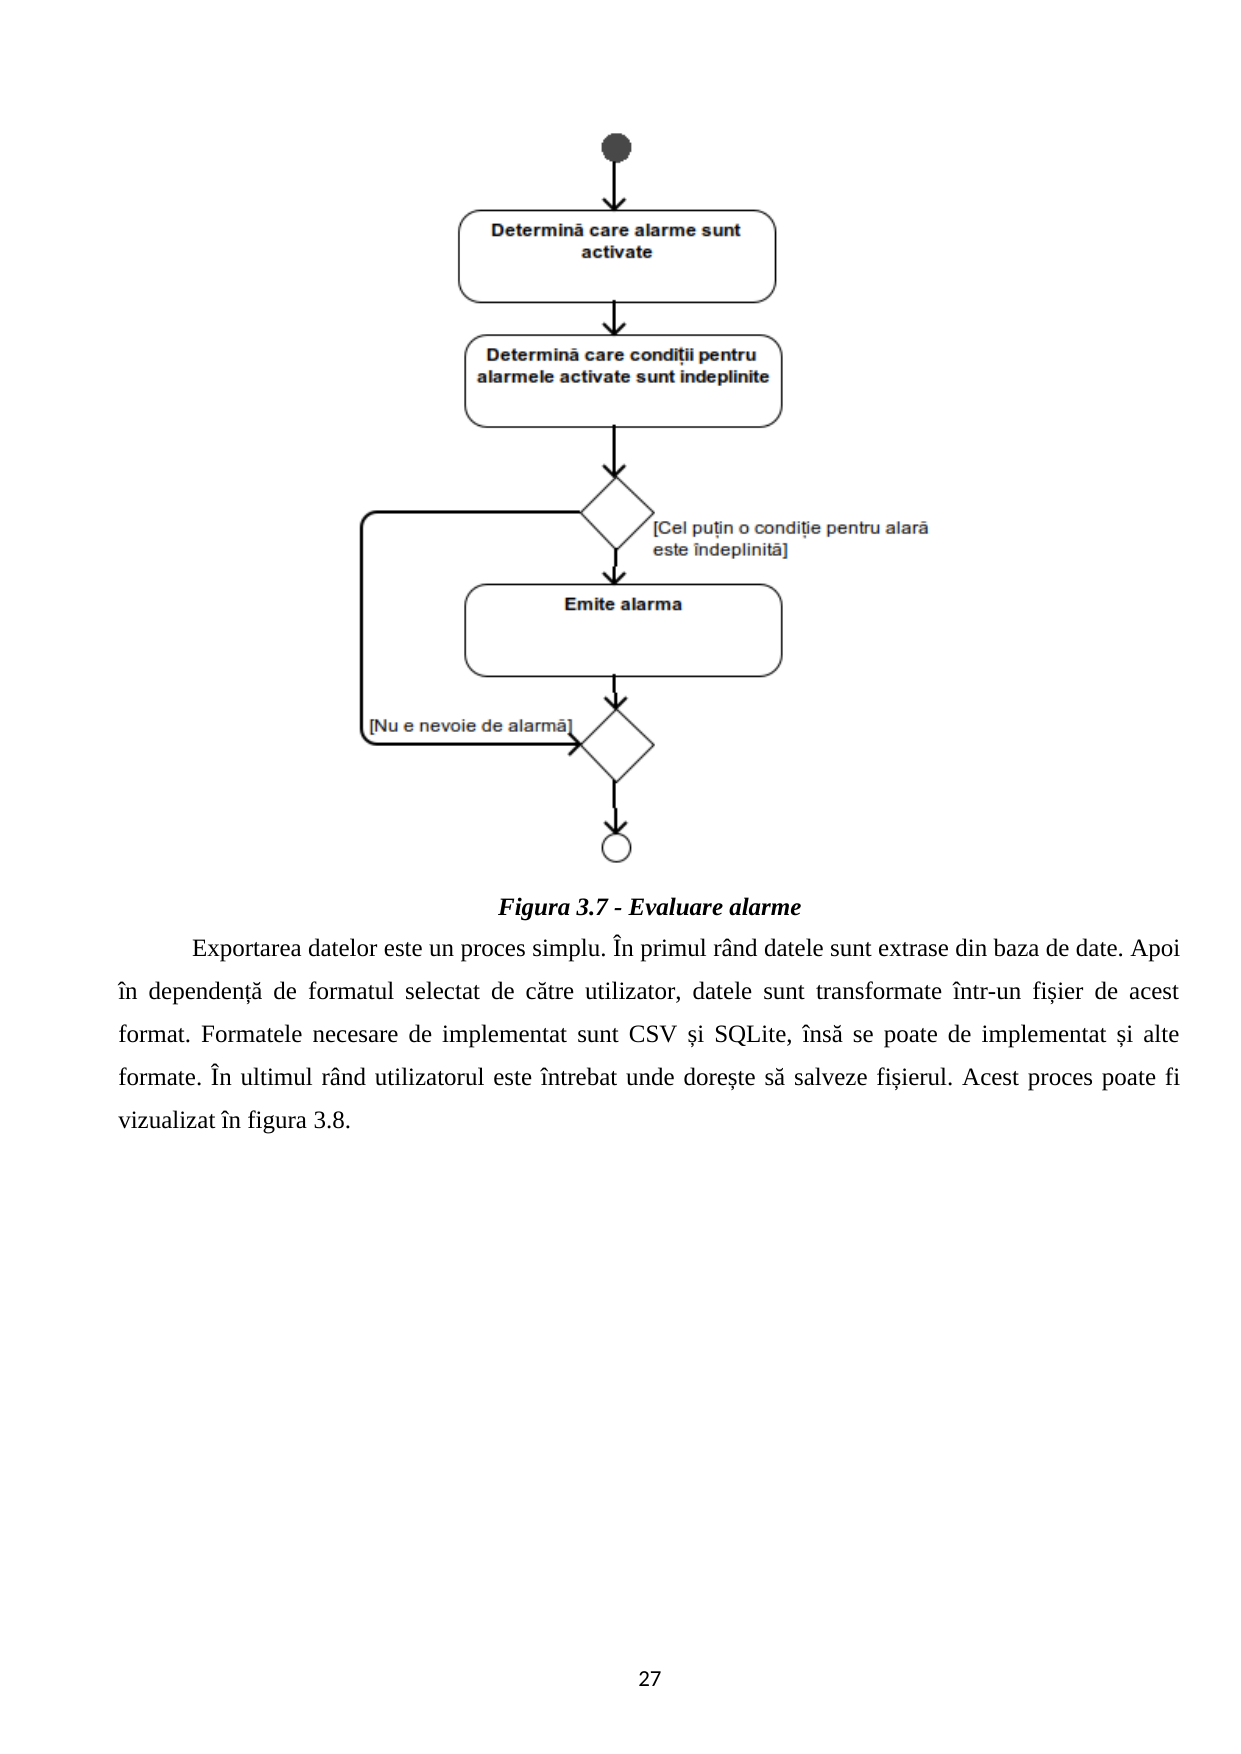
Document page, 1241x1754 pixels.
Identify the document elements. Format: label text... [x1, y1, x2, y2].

text Exportarea datelor este un proces simplu. În primul rând datele sunt extrase din baza de date. Apoi în dependență de formatul selectat de către utilizator, datele sunt transformate într-un fișier de acest format. Formatele necesare de implementat sunt CSV și SQLite, însă se poate de implementat și alte formate. În ultimul rând utilizatorul este întrebat unde dorește să salveze fișierul. Acest proces poate fi vizualizat în figura 3.8. [118, 933, 1181, 1134]
text Figura 3.7 - Evaluare alarme [118, 892, 1181, 921]
picture [329, 118, 970, 880]
